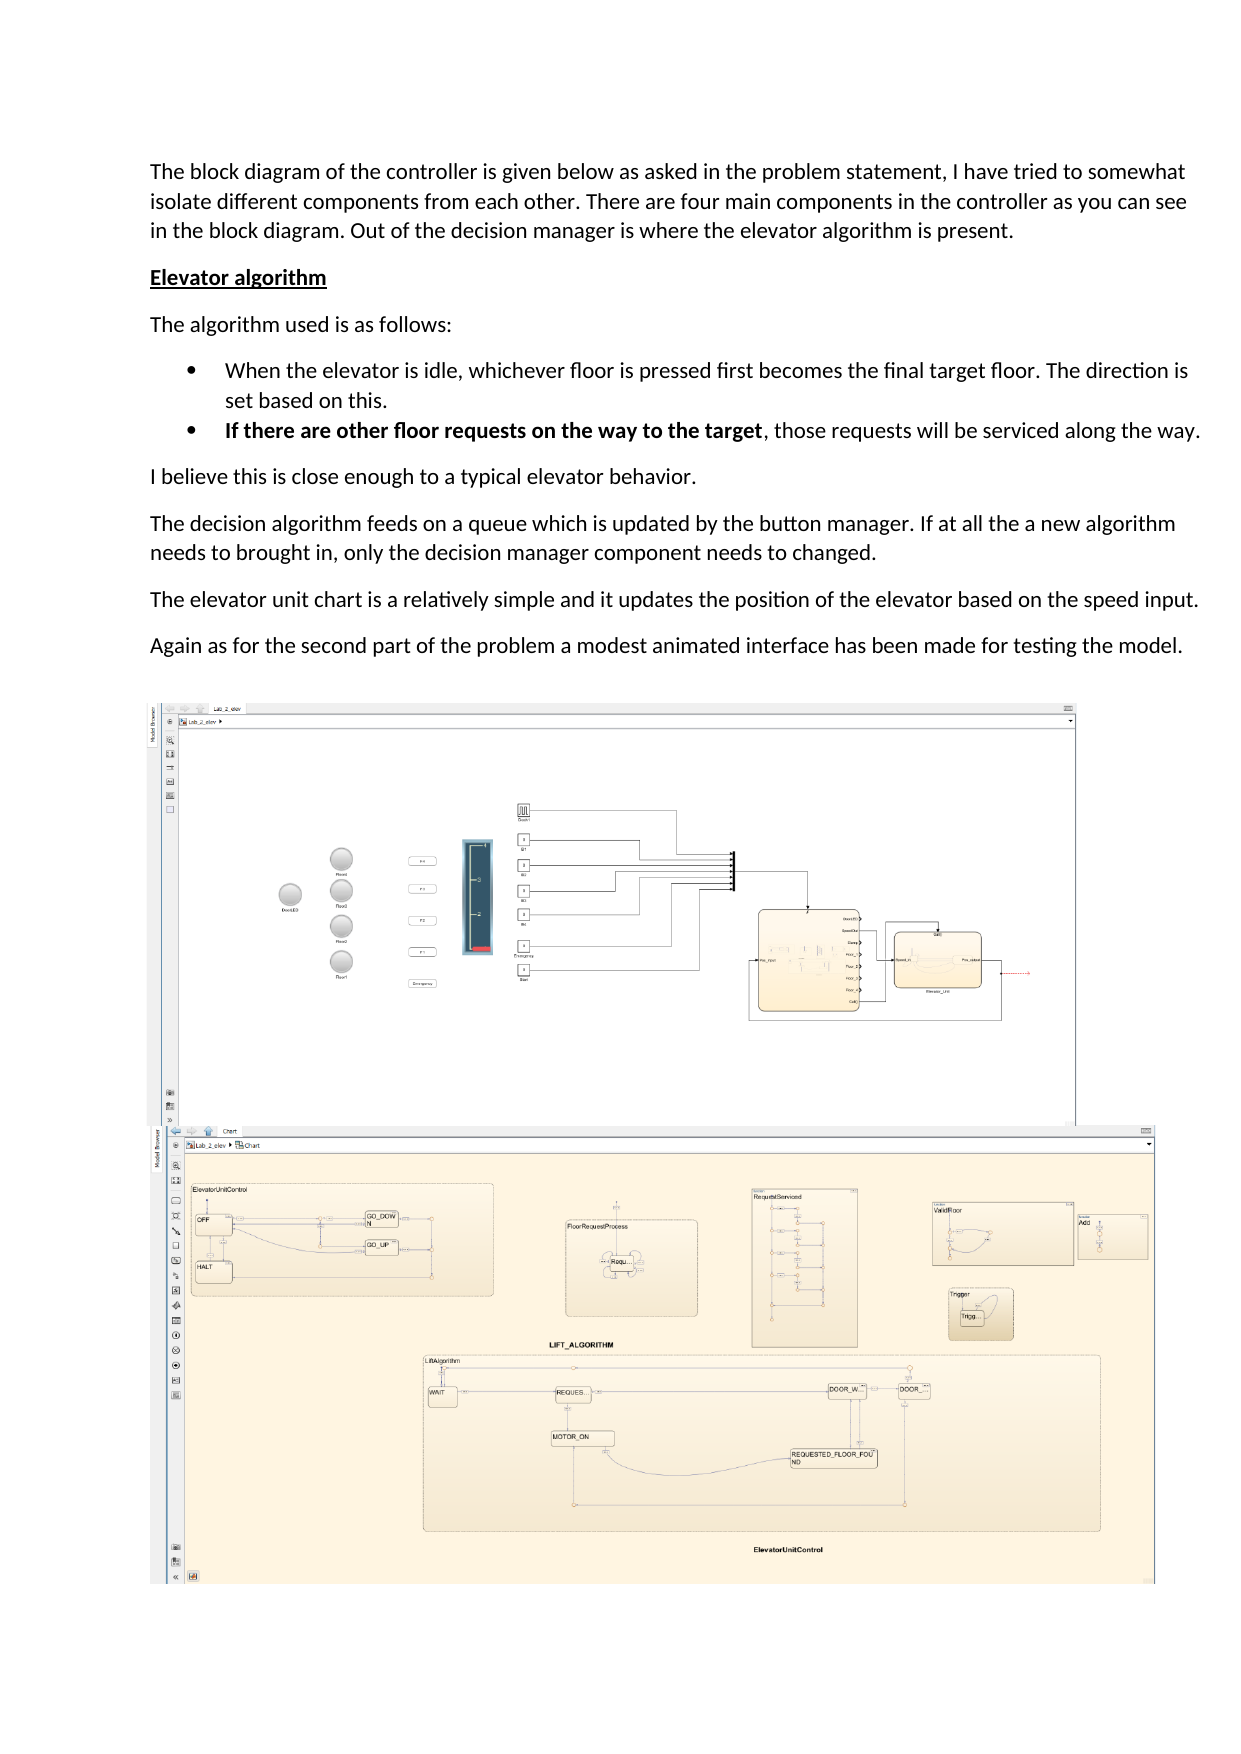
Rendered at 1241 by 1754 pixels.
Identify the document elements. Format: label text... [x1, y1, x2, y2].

text The decision algorithm feeds on a queue which is updated by the button manager. If at all the a new algorithm needs to brought in, only the decision manager component needs to changed. [150, 509, 1202, 567]
text The elevator unit chart is a relatively simple and it updates the position of the elevator based on the speed input. [150, 585, 1202, 613]
text Elevator algorithm [150, 263, 1202, 291]
text Again as for the second part of the problem a modest animated interface has been made for testing the model. [150, 632, 1202, 660]
list When the elevator is idle, whichever floor is pressed first becomes the final target floor. The direction is set based on this. [187, 356, 1202, 414]
text The algorithm used is as follows: [150, 310, 1202, 338]
text I believe this is close enough to a typical elevator behavior. [150, 462, 1202, 490]
text The block diagram of the controller is given below as asked in the problem statement, I have tried to somewhat isolate different components from each other. There are four main components in the controller as you can see in the block diagram. Out of the decision manager is where the elevator algorithm is present. [150, 157, 1202, 245]
list If there are other floor requests on the way to the target, those requests will be serviced along the way. [187, 416, 1202, 444]
